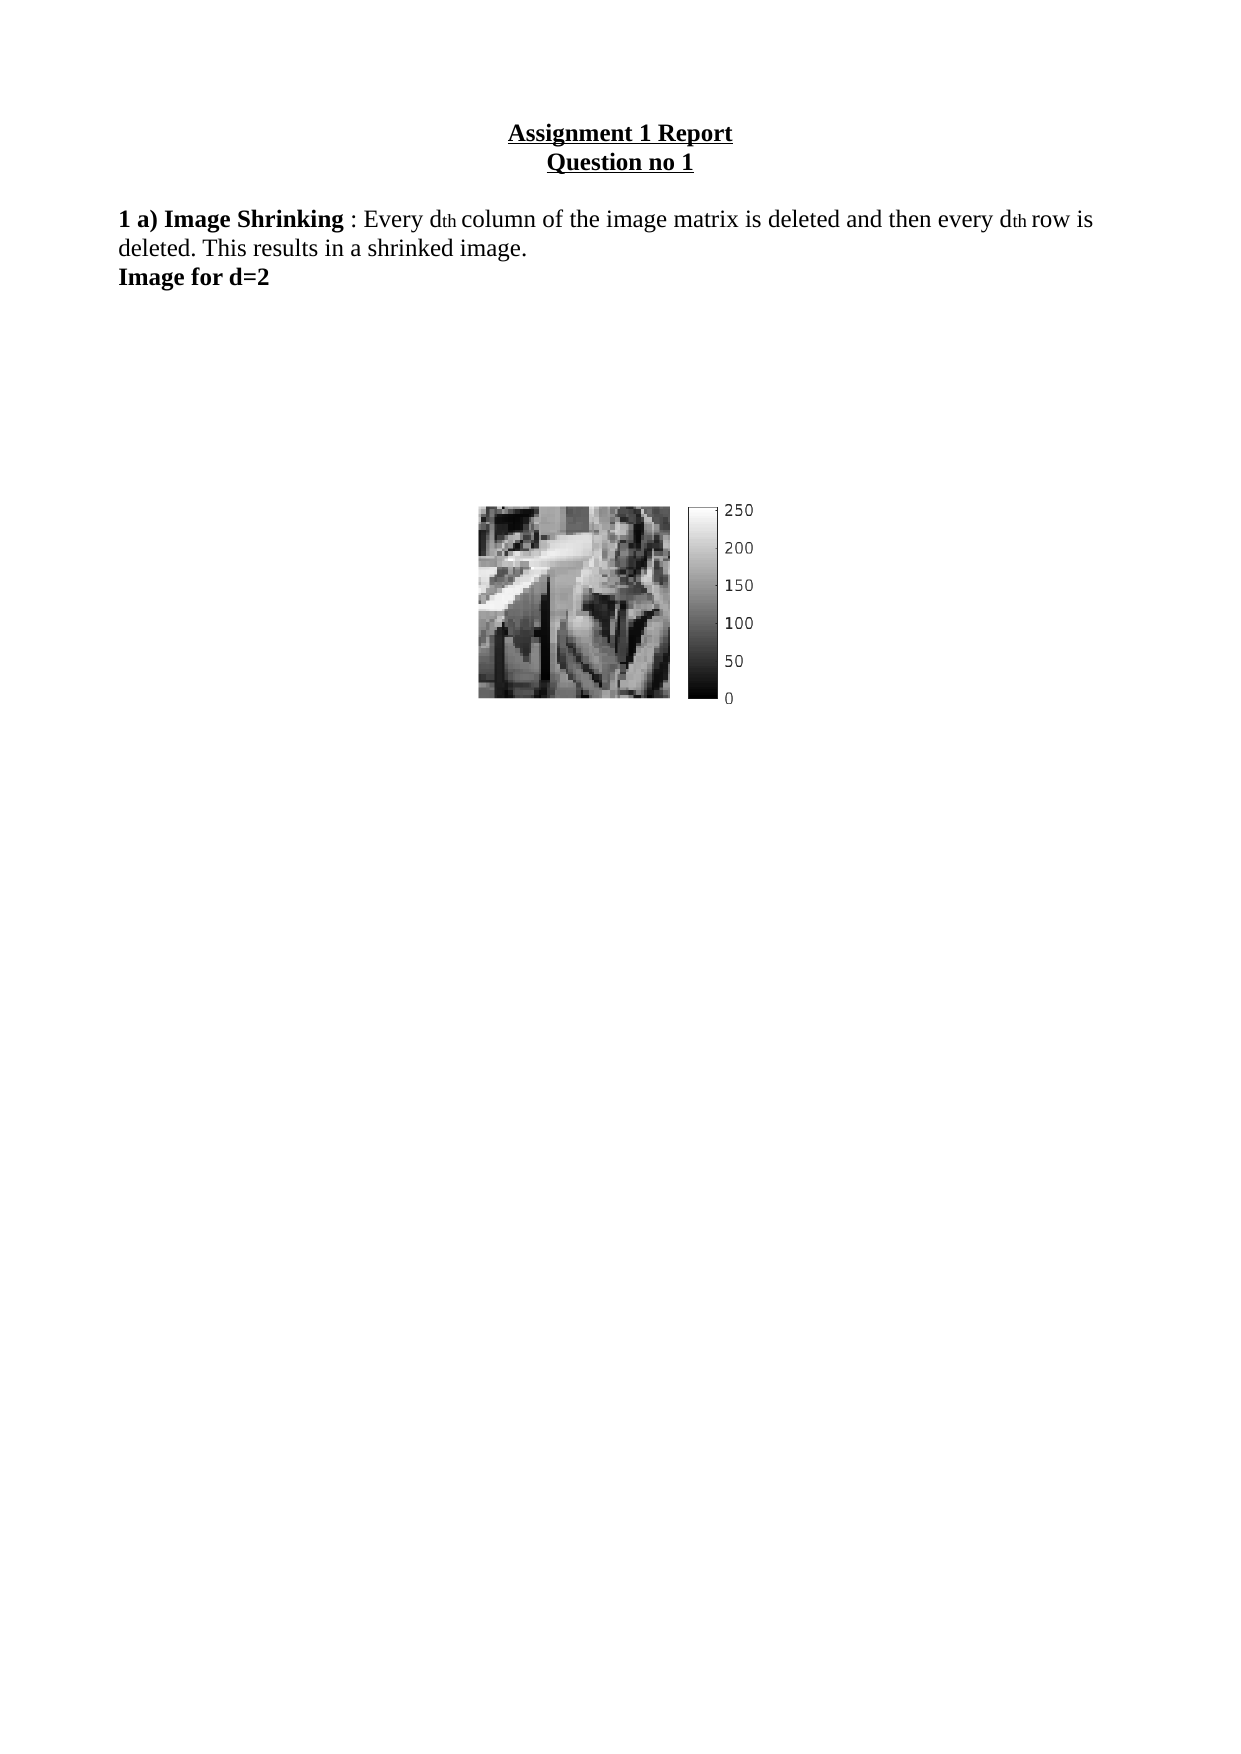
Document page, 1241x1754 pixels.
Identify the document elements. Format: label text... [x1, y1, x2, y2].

text Image for d=2 [118, 262, 1122, 291]
text 1 a) Image Shrinking : Every dth column of the image matrix is deleted and then every dth row is deleted. This results in a shrinked image. [118, 204, 1122, 262]
picture [118, 316, 1123, 1070]
text Question no 1 [118, 147, 1122, 176]
text Assignment 1 Report [118, 118, 1122, 147]
